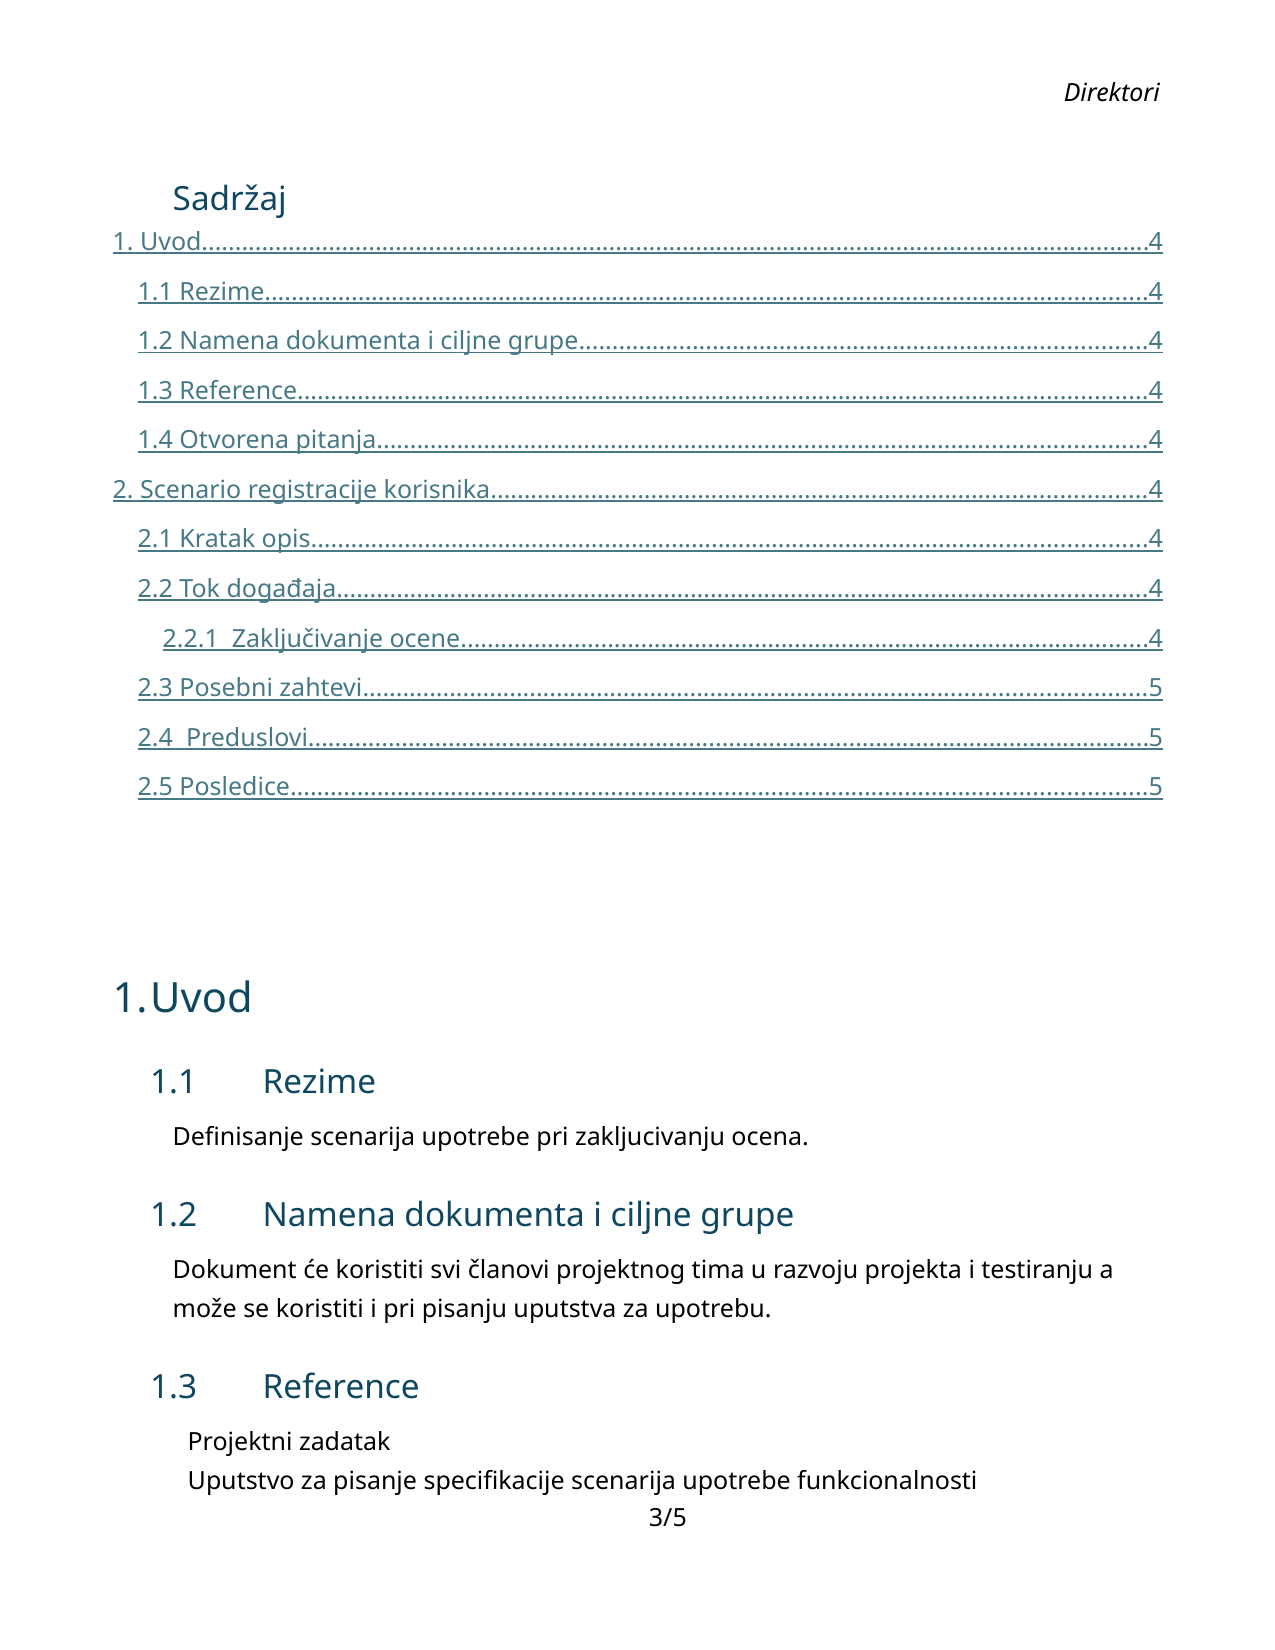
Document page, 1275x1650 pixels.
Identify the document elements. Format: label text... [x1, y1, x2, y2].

text 2.1 Kratak opis 4 [137, 521, 1162, 550]
text [112, 253, 1162, 258]
text 1.1 Rezime 4 [137, 273, 1162, 302]
text [137, 700, 1162, 704]
subtitle Rezime [150, 1058, 1162, 1103]
list Projektni zadatak [187, 1424, 1162, 1458]
text [137, 799, 1162, 803]
text [137, 353, 1162, 357]
text 2. Scenario registracije korisnika 4 [112, 471, 1162, 500]
text 1.2 Namena dokumenta i ciljne grupe 4 [137, 323, 1162, 352]
text Dokument će koristiti svi članovi projektnog tima u razvoju projekta i testiranju a može se koristiti i pri pisanju uputstva za upotrebu. [172, 1251, 1162, 1325]
text [137, 452, 1162, 456]
subtitle Namena dokumenta i ciljne grupe [150, 1191, 1162, 1236]
text 2.3 Posebni zahtevi 5 [137, 670, 1162, 699]
text 2.2 Tok događaja 4 [137, 571, 1162, 599]
subtitle Uvod [112, 968, 1162, 1024]
list Uputstvo za pisanje specifikacije scenarija upotrebe funkcionalnosti [187, 1463, 1162, 1497]
text 2.5 Posledice 5 [137, 769, 1162, 798]
subtitle Sadržaj [172, 175, 1162, 220]
text Definisanje scenarija upotrebe pri zakljucivanju ocena. [172, 1118, 1162, 1152]
text [137, 303, 1162, 307]
text 1.4 Otvorena pitanja 4 [137, 422, 1162, 451]
text [137, 551, 1162, 555]
text 2.4 Preduslovi 5 [137, 719, 1162, 748]
text [137, 402, 1162, 406]
text [137, 600, 1162, 605]
text 1. Uvod 4 [112, 223, 1162, 252]
text [112, 501, 1162, 506]
text [162, 650, 1162, 654]
text 2.2.1 Zaključivanje ocene 4 [162, 620, 1162, 649]
subtitle Reference [150, 1363, 1162, 1408]
text 1.3 Reference 4 [137, 372, 1162, 401]
text [137, 749, 1162, 753]
